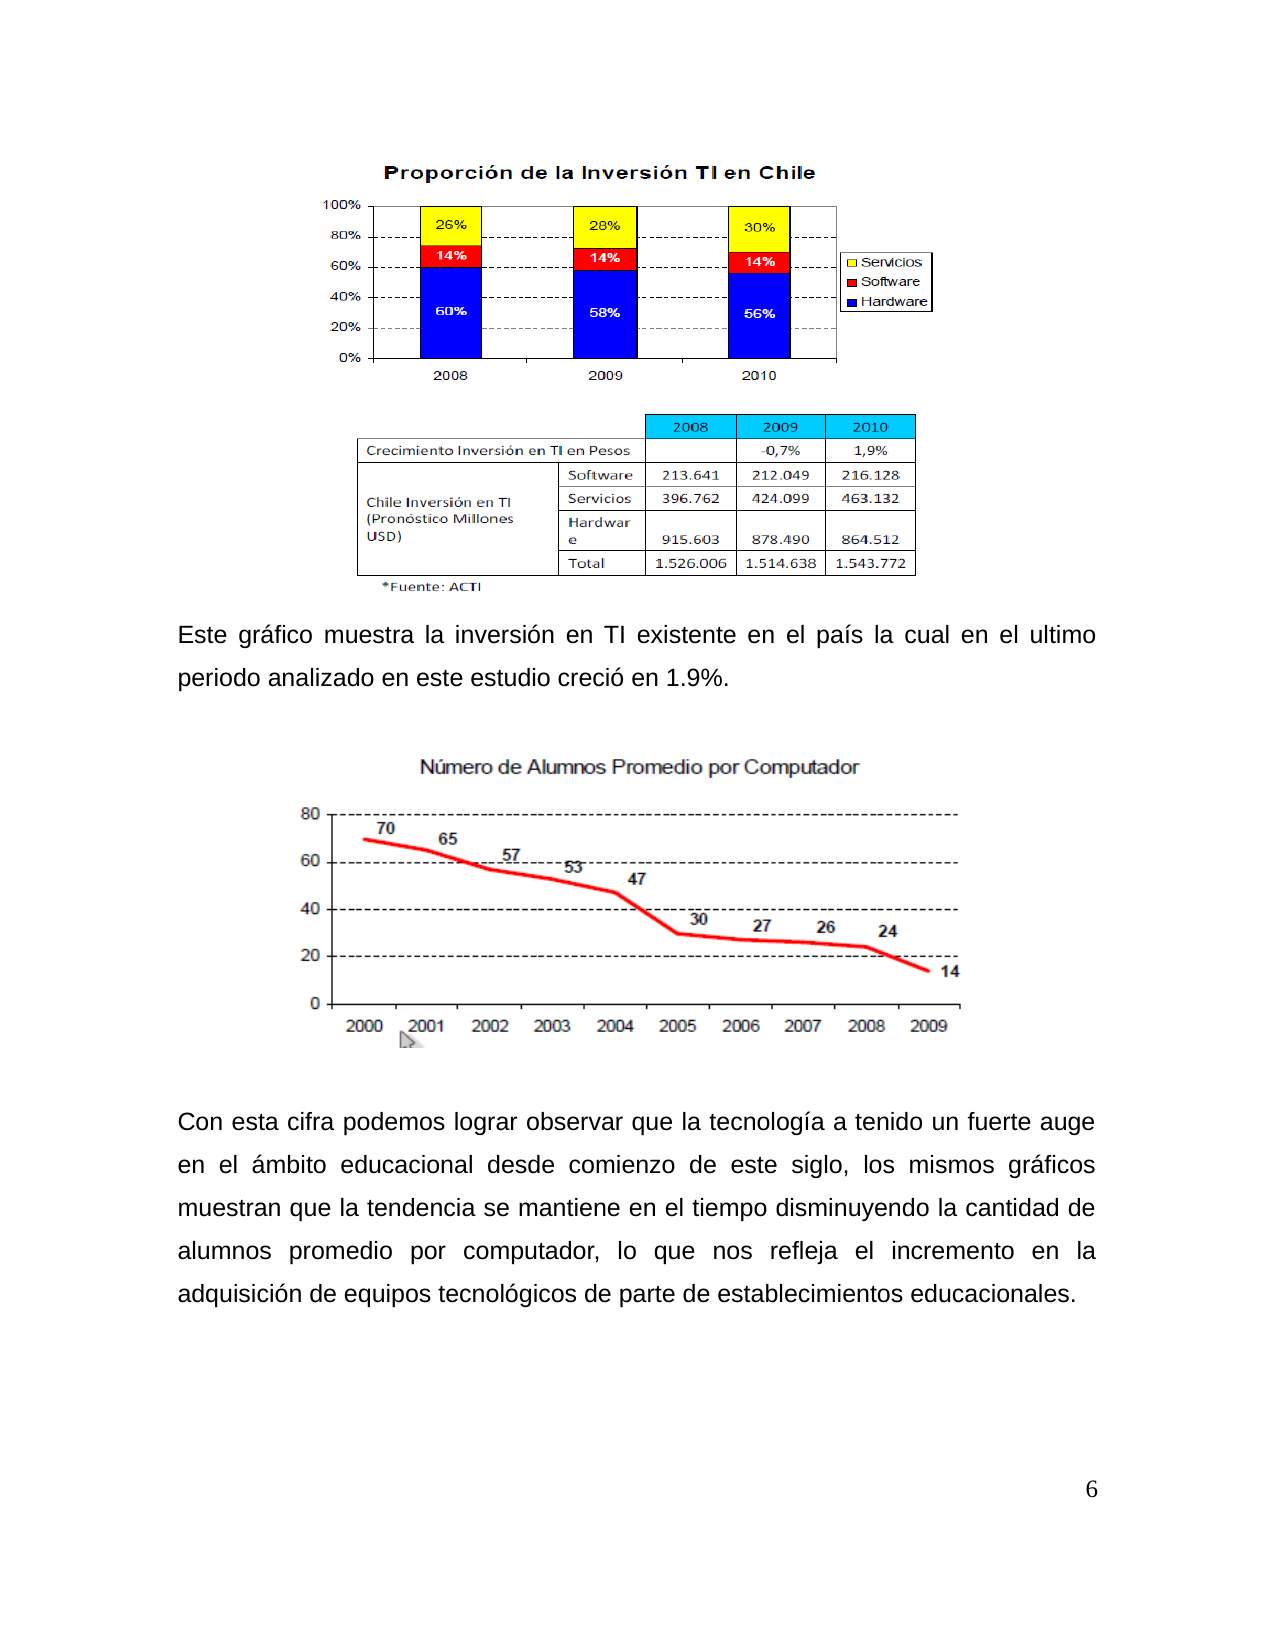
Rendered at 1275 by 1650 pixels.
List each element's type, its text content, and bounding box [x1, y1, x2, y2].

text Este gráfico muestra la inversión en TI existente en el país la cual en el ultimo periodo analizado en este estudio creció en 1.9%. [177, 148, 1098, 691]
text Con esta cifra podemos lograr observar que la tecnología a tenido un fuerte auge en el ámbito educacional desde comienzo de este siglo, los mismos gráficos muestran que la tendencia se mantiene en el tiempo disminuyendo la cantidad de alumnos promedio por computador, lo que nos refleja el incremento en la adquisición de equipos tecnológicos de parte de establecimientos educacionales. [177, 1106, 1098, 1308]
picture [263, 730, 1008, 1048]
picture [277, 163, 998, 604]
